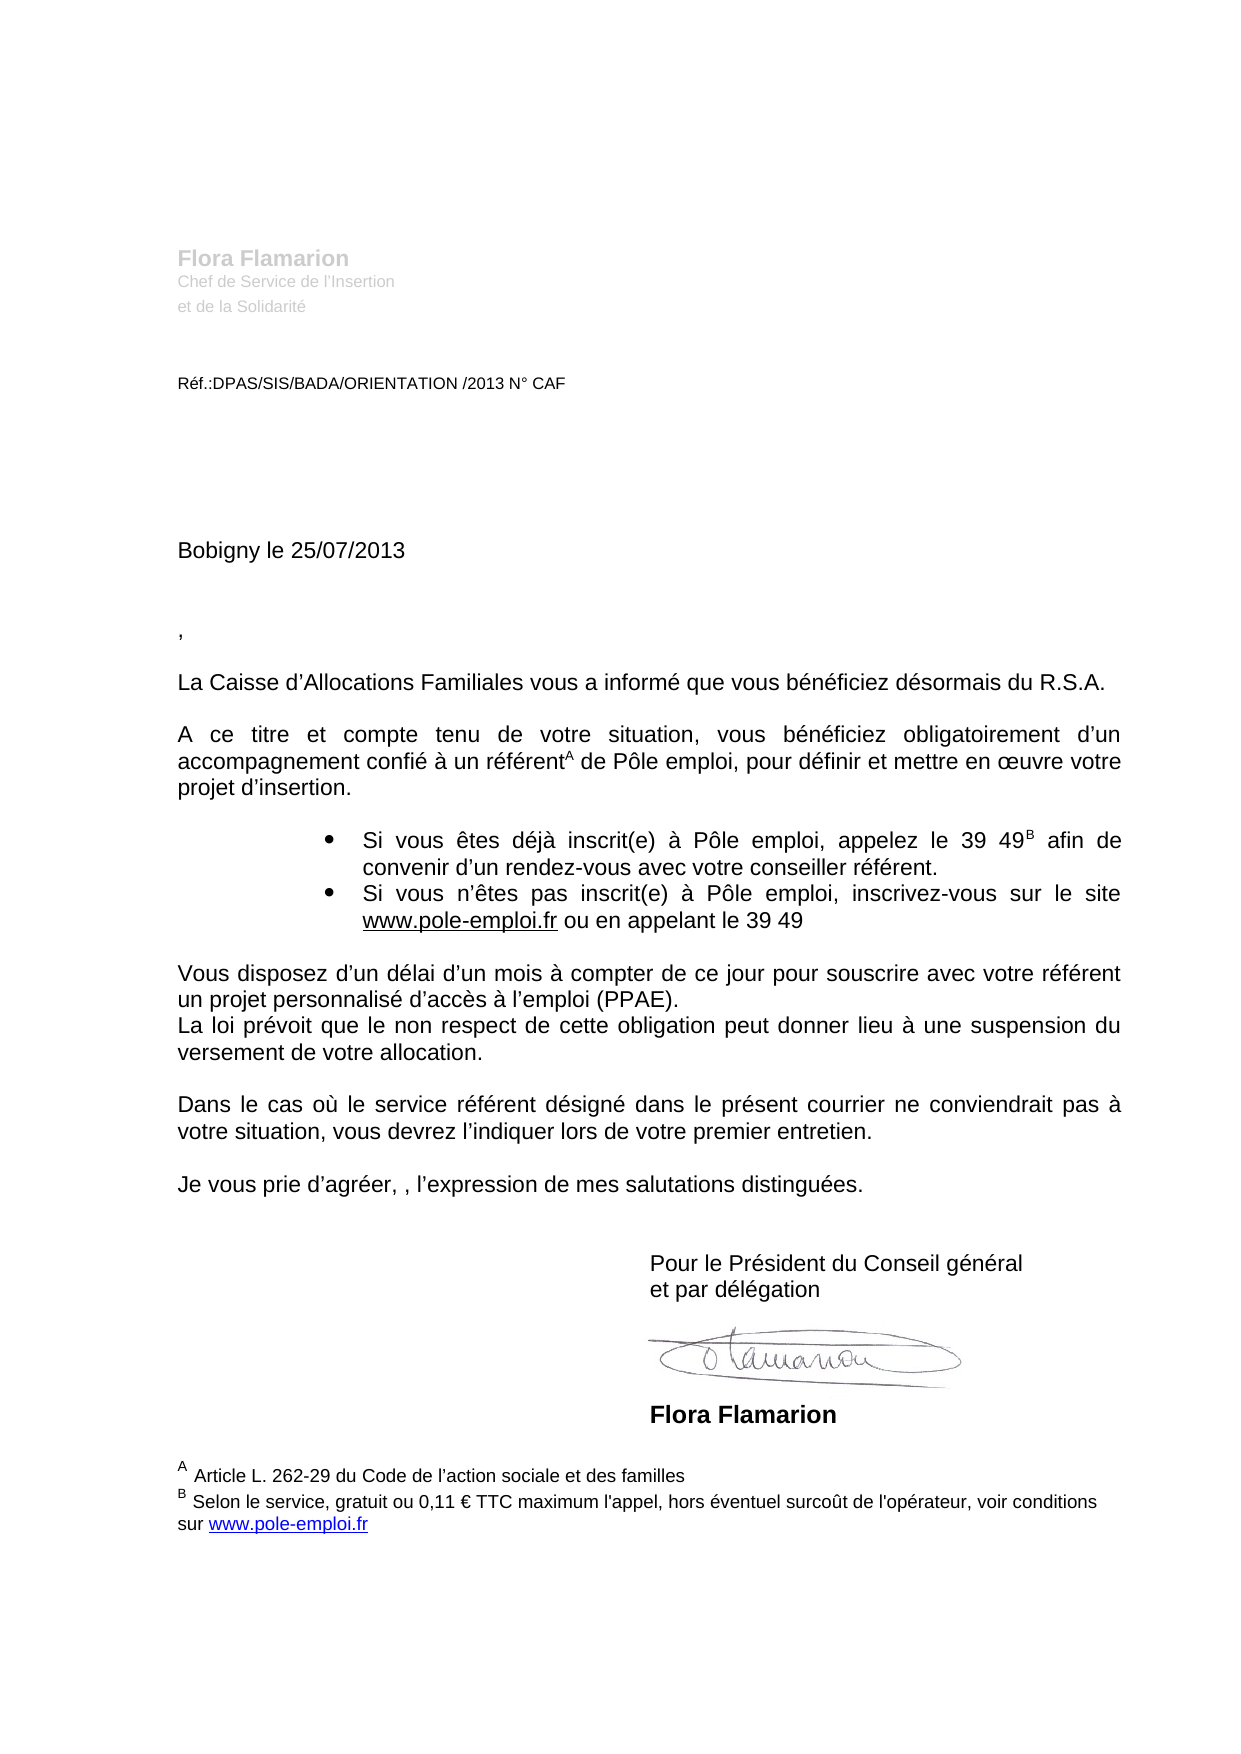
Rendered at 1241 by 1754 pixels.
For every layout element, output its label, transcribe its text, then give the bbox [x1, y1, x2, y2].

table_cell Réf.:DPAS/SIS/BADA/ORIENTATION /2013 N° CAF Bobigny le 25/07/2013 [177, 371, 649, 563]
text Vous disposez d’un délai d’un mois à compter de ce jour pour souscrire avec votre référent un projet personnalisé d’accès à l’emploi (PPAE). [177, 960, 1122, 1012]
text La Caisse d’Allocations Familiales vous a informé que vous bénéficiez désormais du R.S.A. [177, 669, 1122, 695]
table_cell [650, 271, 1122, 371]
text Je vous prie d’agréer, , l’expression de mes salutations distinguées. [177, 1171, 1122, 1197]
picture [643, 1307, 965, 1401]
text B Selon le service, gratuit ou 0,11 € TTC maximum l'appel, hors éventuel surcoût de l'opérateur, voir conditions sur www.pole-emploi.fr [177, 1486, 1122, 1534]
text et par délégation [649, 1276, 1122, 1302]
table_cell [650, 371, 1122, 563]
list Si vous êtes déjà inscrit(e) à Pôle emploi, appelez le 39 49B afin de convenir d’un rendez-vous avec votre conseiller référent. [325, 827, 1122, 880]
text , [177, 616, 1122, 642]
text A ce titre et compte tenu de votre situation, vous bénéficiez obligatoirement d’un accompagnement confié à un référentA de Pôle emploi, pour définir et mettre en œuvre votre projet d’insertion. [177, 721, 1122, 801]
text Dans le cas où le service référent désigné dans le présent courrier ne conviendrait pas à votre situation, vous devrez l’indiquer lors de votre premier entretien. [177, 1091, 1122, 1144]
table_header Flora Flamarion [177, 233, 649, 271]
text Pour le Président du Conseil général [649, 1249, 1122, 1276]
text La loi prévoit que le non respect de cette obligation peut donner lieu à une suspension du versement de votre allocation. [177, 1012, 1122, 1065]
text A Article L. 262-29 du Code de l’action sociale et des familles [177, 1458, 1122, 1486]
text Flora Flamarion [649, 1302, 1122, 1429]
list Si vous n’êtes pas inscrit(e) à Pôle emploi, inscrivez-vous sur le site www.pole-emploi.fr ou en appelant le 39 49 [325, 880, 1122, 933]
table_cell Chef de Service de l’Insertion et de la Solidarité [177, 271, 649, 371]
table_header [650, 233, 1122, 271]
